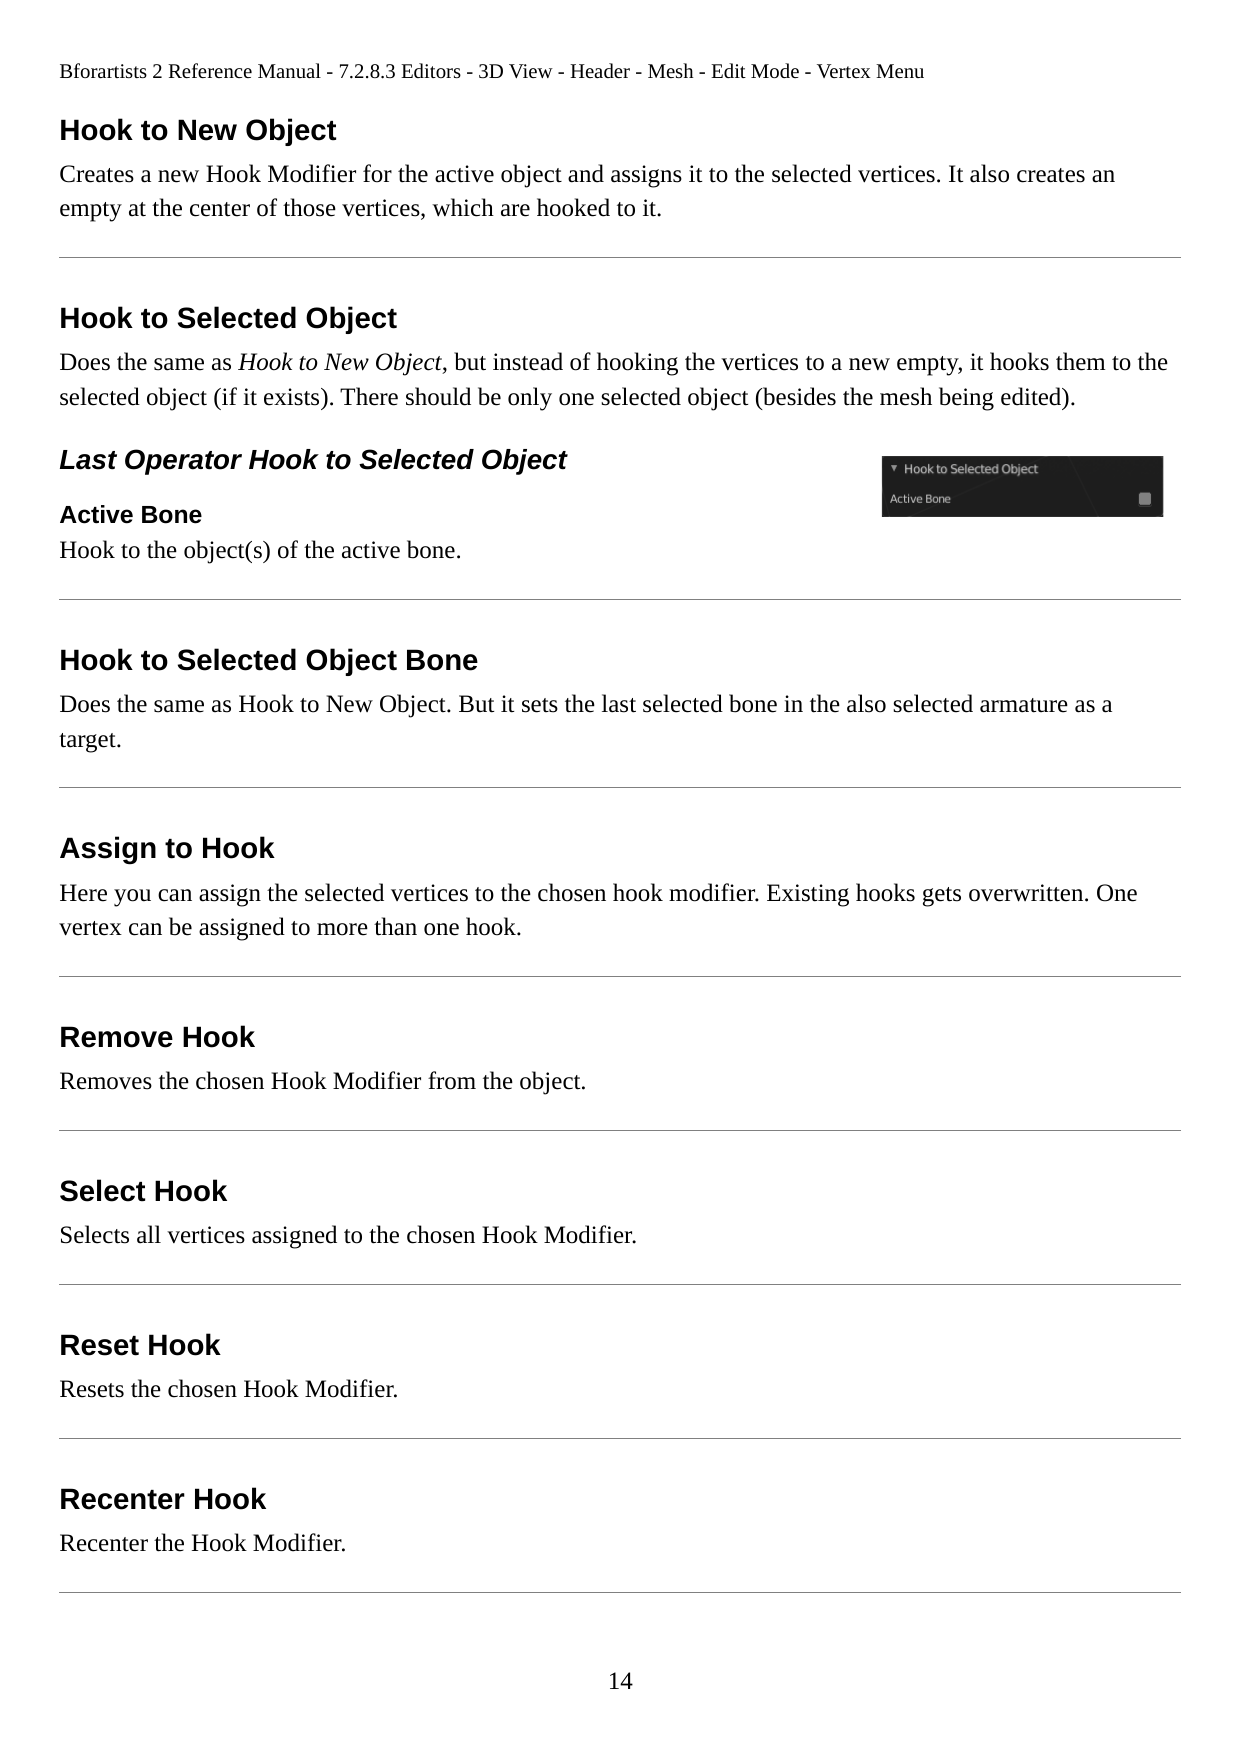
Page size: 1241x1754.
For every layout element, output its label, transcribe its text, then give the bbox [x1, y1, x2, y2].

subtitle Reset Hook [59, 1328, 1181, 1362]
subtitle Remove Hook [59, 1020, 1181, 1054]
text Does the same as Hook to New Object, but instead of hooking the vertices to a new empty, it hooks them to the selected object (if it exists). There should be only one selected object (besides the mesh being edited). [59, 347, 1181, 411]
text Selects all vertices assigned to the chosen Hook Modifier. [59, 1220, 1181, 1249]
subtitle Select Hook [59, 1174, 1181, 1208]
subtitle Last Operator Hook to Selected Object [59, 443, 1181, 475]
text Creates a new Hook Modifier for the active object and assigns it to the selected vertices. It also creates an empty at the center of those vertices, which are hooked to it. [59, 159, 1181, 222]
subtitle Assign to Hook [59, 831, 1181, 865]
subtitle Active Bone [59, 500, 1181, 529]
subtitle Hook to Selected Object [59, 301, 1181, 335]
text Resets the chosen Hook Modifier. [59, 1374, 1181, 1403]
text Hook to the object(s) of the active bone. [59, 535, 1181, 564]
text Removes the chosen Hook Modifier from the object. [59, 1066, 1181, 1095]
text Recenter the Hook Modifier. [59, 1528, 1181, 1557]
subtitle Hook to New Object [59, 113, 1181, 146]
subtitle Recenter Hook [59, 1482, 1181, 1516]
text Here you can assign the selected vertices to the chosen hook modifier. Existing hooks gets overwritten. One vertex can be assigned to more than one hook. [59, 878, 1181, 941]
subtitle Hook to Selected Object Bone [59, 643, 1181, 677]
text Does the same as Hook to New Object. But it sets the last selected bone in the also selected armature as a target. [59, 689, 1181, 752]
picture [881, 456, 1164, 517]
